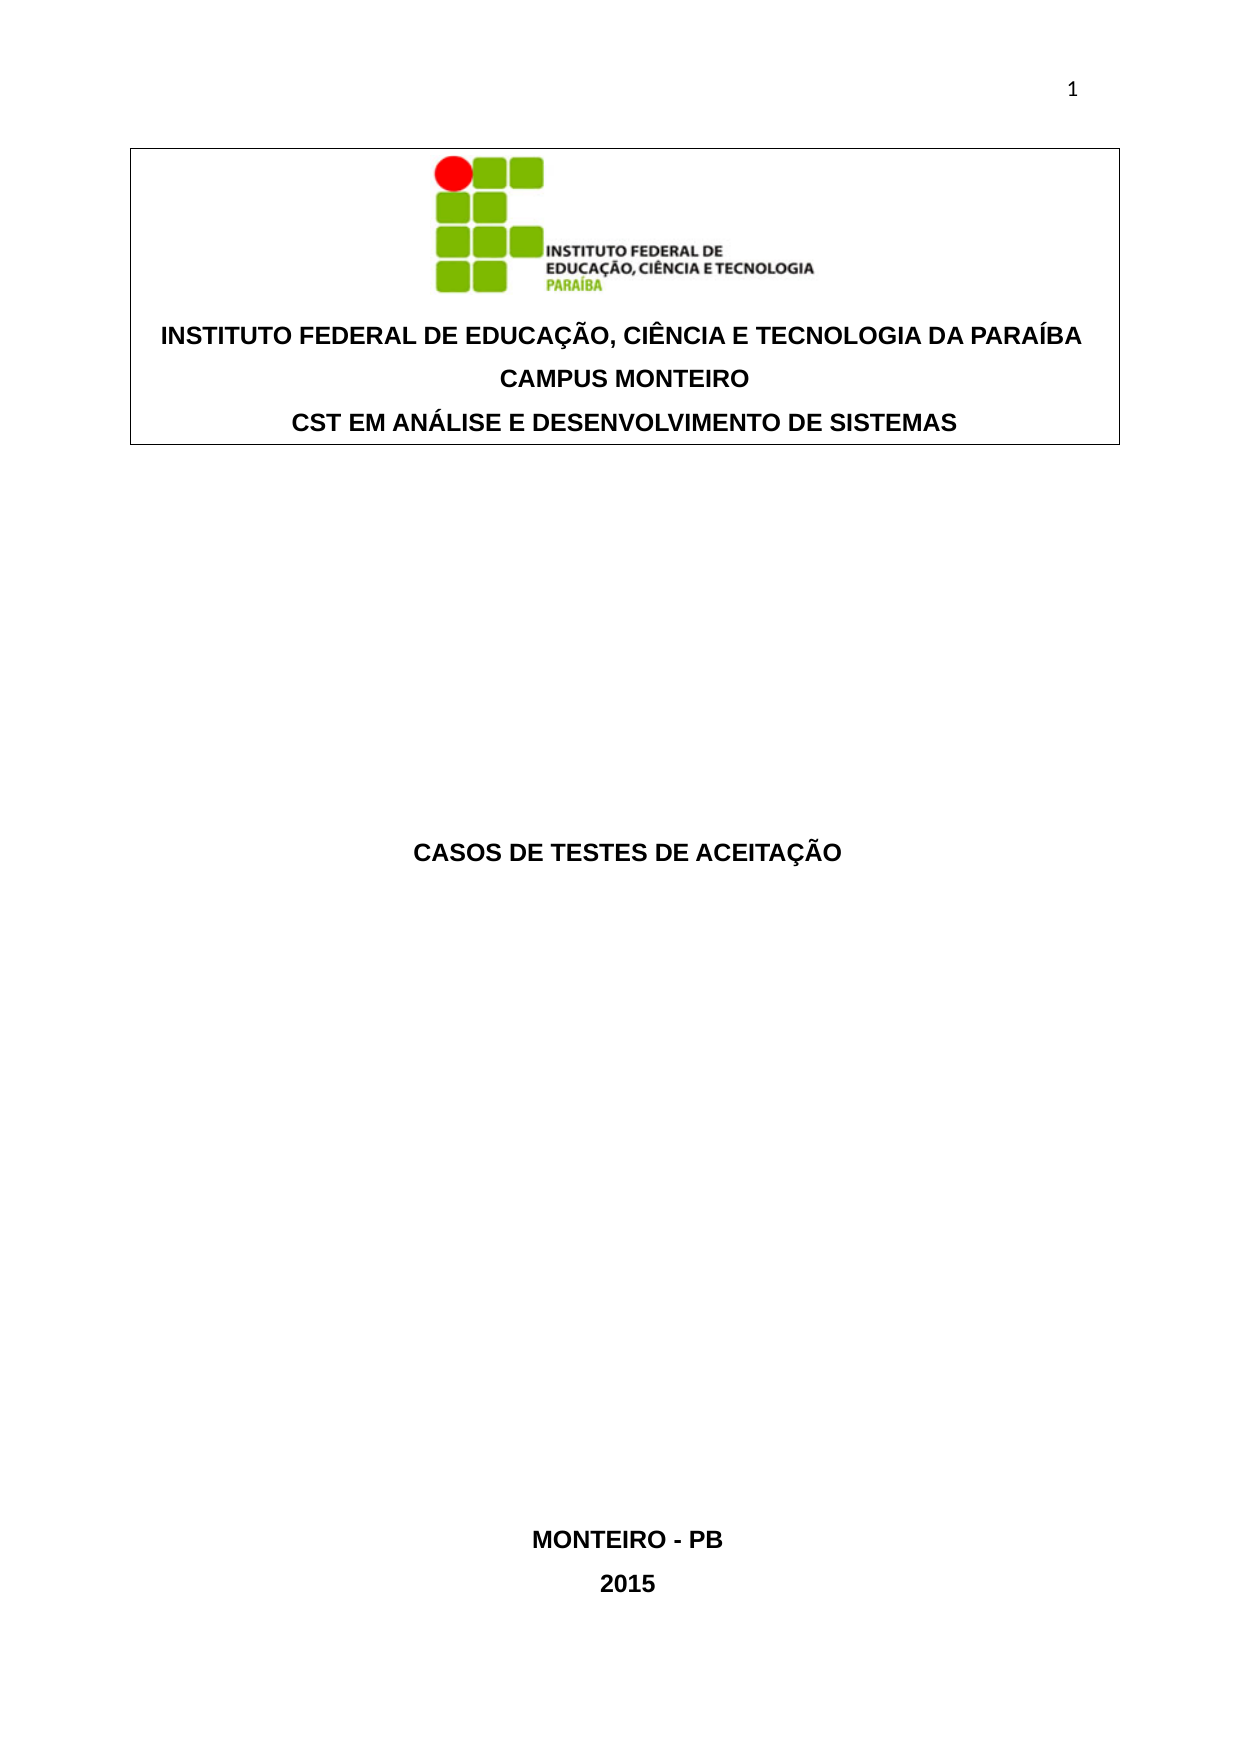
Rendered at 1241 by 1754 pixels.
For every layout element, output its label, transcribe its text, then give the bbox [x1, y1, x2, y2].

text 2015 [177, 1568, 1078, 1597]
text CASOS DE TESTES DE ACEITAÇÃO [177, 838, 1078, 866]
text INSTITUTO FEDERAL DE EDUCAÇÃO, CIÊNCIA E TECNOLOGIA DA PARAÍBA [145, 321, 1104, 350]
text MONTEIRO - PB [177, 1525, 1078, 1554]
text CST EM ANÁLISE E DESENVOLVIMENTO DE SISTEMAS [145, 407, 1104, 436]
text CAMPUS MONTEIRO [145, 364, 1104, 393]
picture [430, 155, 820, 295]
